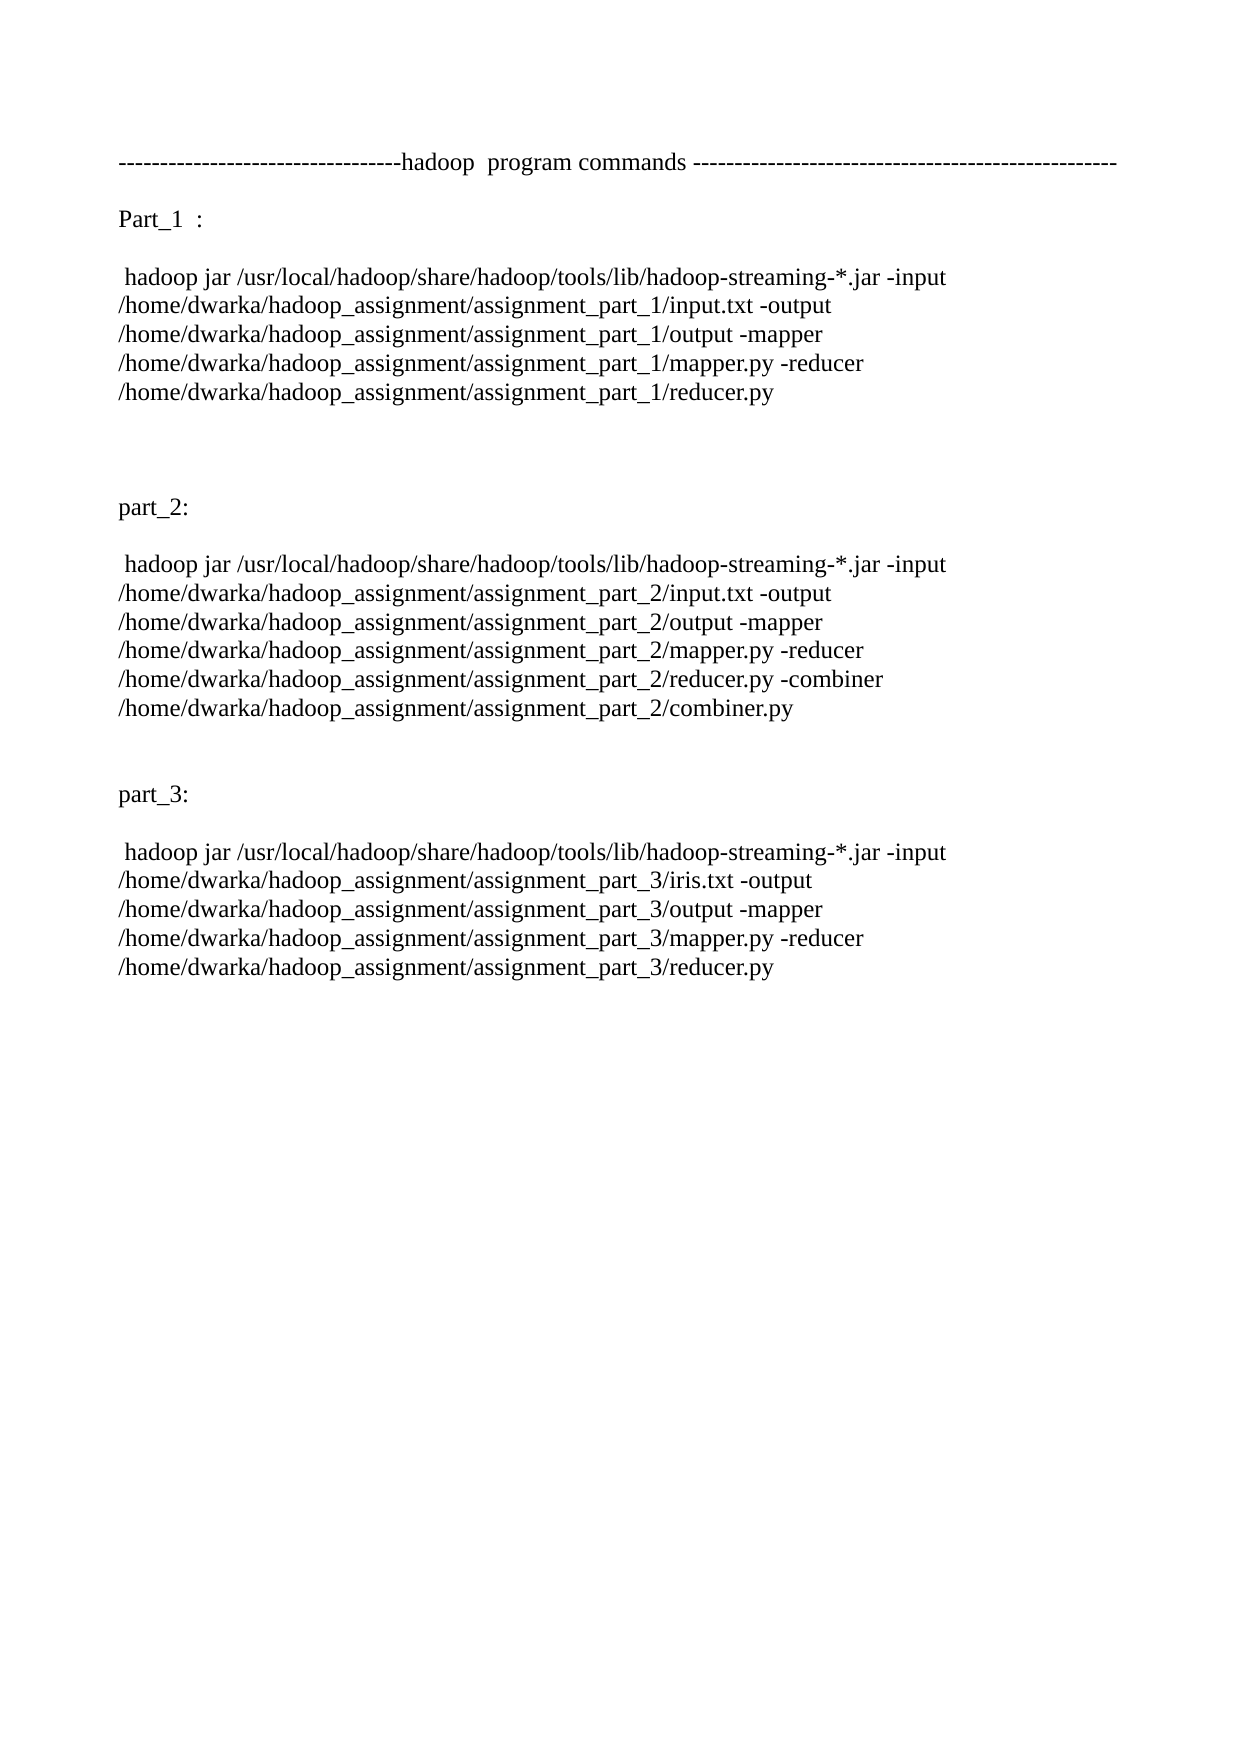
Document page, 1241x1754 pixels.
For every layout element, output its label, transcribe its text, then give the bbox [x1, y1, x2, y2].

text hadoop jar /usr/local/hadoop/share/hadoop/tools/lib/hadoop-streaming-*.jar -input /home/dwarka/hadoop_assignment/assignment_part_2/input.txt -output /home/dwarka/hadoop_assignment/assignment_part_2/output -mapper /home/dwarka/hadoop_assignment/assignment_part_2/mapper.py -reducer /home/dwarka/hadoop_assignment/assignment_part_2/reducer.py -combiner /home/dwarka/hadoop_assignment/assignment_part_2/combiner.py [118, 549, 1122, 722]
text hadoop jar /usr/local/hadoop/share/hadoop/tools/lib/hadoop-streaming-*.jar -input /home/dwarka/hadoop_assignment/assignment_part_3/iris.txt -output /home/dwarka/hadoop_assignment/assignment_part_3/output -mapper /home/dwarka/hadoop_assignment/assignment_part_3/mapper.py -reducer /home/dwarka/hadoop_assignment/assignment_part_3/reducer.py [118, 837, 1122, 981]
text Part_1 : [118, 204, 1122, 233]
text part_2: [118, 492, 1122, 521]
text ----------------------------------hadoop program commands --------------------------------------------------- [118, 147, 1122, 176]
text part_3: [118, 779, 1122, 808]
text hadoop jar /usr/local/hadoop/share/hadoop/tools/lib/hadoop-streaming-*.jar -input /home/dwarka/hadoop_assignment/assignment_part_1/input.txt -output /home/dwarka/hadoop_assignment/assignment_part_1/output -mapper /home/dwarka/hadoop_assignment/assignment_part_1/mapper.py -reducer /home/dwarka/hadoop_assignment/assignment_part_1/reducer.py [118, 262, 1122, 406]
